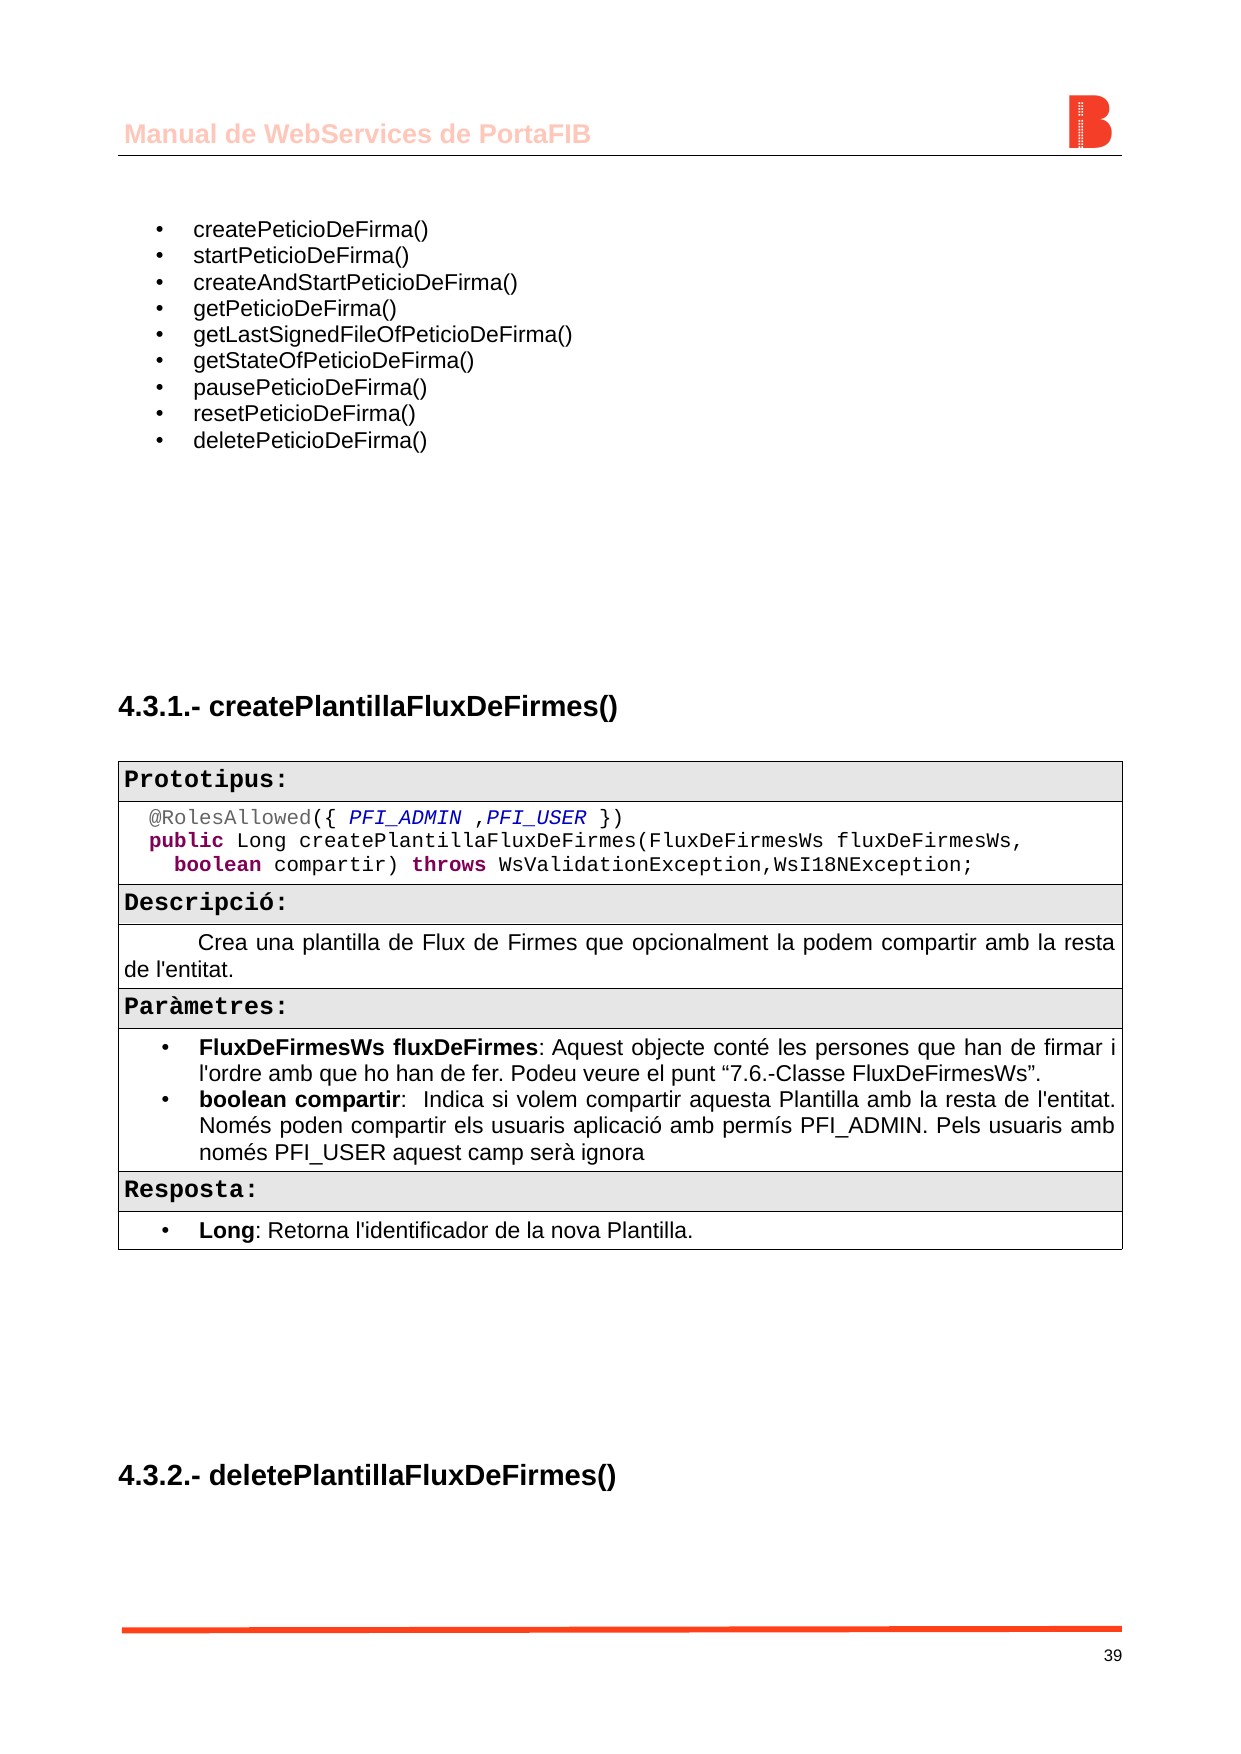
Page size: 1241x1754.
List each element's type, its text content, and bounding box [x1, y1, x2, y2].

subtitle createPlantillaFluxDeFirmes() [118, 689, 1122, 722]
table_cell FluxDeFirmesWs fluxDeFirmes: Aquest objecte conté les persones que han de firmar i l'ordre amb que ho han de fer. Podeu veure el punt “7.6.-Classe FluxDeFirmesWs”. boolean compartir: Indica si volem compartir aquesta Plantilla amb la resta de l'entitat. Només poden compartir els usuaris aplicació amb permís PFI_ADMIN. Pels usuaris amb només PFI_USER aquest camp serà ignora [119, 1029, 1122, 1171]
list createAndStartPeticioDeFirma() [156, 268, 1122, 295]
list getLastSignedFileOfPeticioDeFirma() [156, 321, 1122, 347]
table_cell Long: Retorna l'identificador de la nova Plantilla. [119, 1212, 1122, 1249]
table_cell Descripció: [119, 885, 1122, 923]
list getStateOfPeticioDeFirma() [156, 347, 1122, 374]
table_cell Crea una plantilla de Flux de Firmes que opcionalment la podem compartir amb la resta de l'entitat. [119, 925, 1122, 988]
table_header Prototipus: [119, 762, 1122, 801]
list getPeticioDeFirma() [156, 295, 1122, 321]
picture [1063, 94, 1117, 150]
table_cell Paràmetres: [119, 989, 1122, 1028]
table_cell Resposta: [119, 1172, 1122, 1211]
subtitle deletePlantillaFluxDeFirmes() [118, 1458, 1122, 1492]
table_cell @RolesAllowed({ PFI_ADMIN ,PFI_USER }) public Long createPlantillaFluxDeFirmes(FluxDeFirmesWs fluxDeFirmesWs, boolean compartir) throws WsValidationException,WsI18NException; [119, 802, 1122, 883]
list resetPeticioDeFirma() [156, 400, 1122, 427]
list startPeticioDeFirma() [156, 242, 1122, 268]
list pausePeticioDeFirma() [156, 374, 1122, 400]
list createPeticioDeFirma() [156, 216, 1122, 242]
list deletePeticioDeFirma() [156, 427, 1122, 453]
